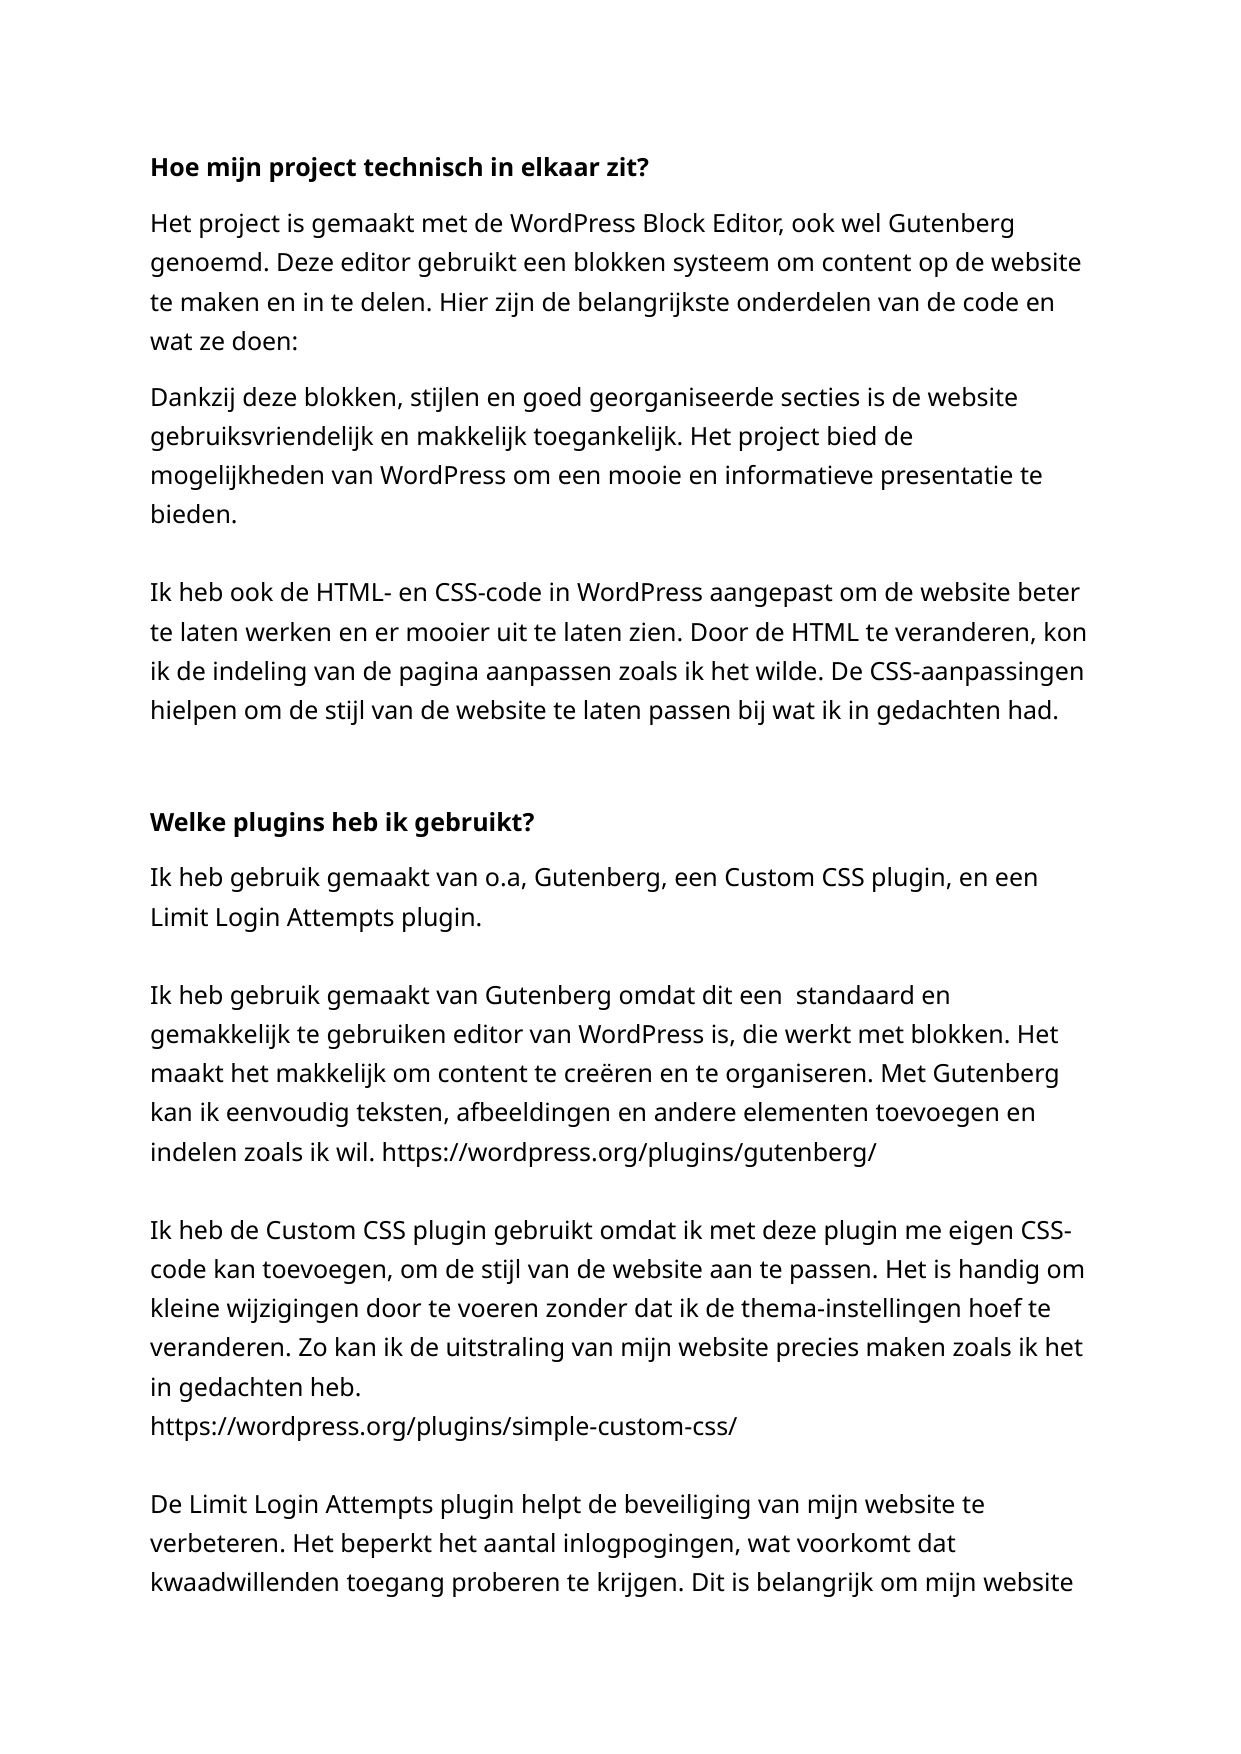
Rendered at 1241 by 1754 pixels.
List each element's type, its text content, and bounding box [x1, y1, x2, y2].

text Ik heb gebruik gemaakt van o.a, Gutenberg, een Custom CSS plugin, en een Limit Login Attempts plugin. Ik heb gebruik gemaakt van Gutenberg omdat dit een standaard en gemakkelijk te gebruiken editor van WordPress is, die werkt met blokken. Het maakt het makkelijk om content te creëren en te organiseren. Met Gutenberg kan ik eenvoudig teksten, afbeeldingen en andere elementen toevoegen en indelen zoals ik wil. https://wordpress.org/plugins/gutenberg/ Ik heb de Custom CSS plugin gebruikt omdat ik met deze plugin me eigen CSS-code kan toevoegen, om de stijl van de website aan te passen. Het is handig om kleine wijzigingen door te voeren zonder dat ik de thema-instellingen hoef te veranderen. Zo kan ik de uitstraling van mijn website precies maken zoals ik het in gedachten heb. https://wordpress.org/plugins/simple-custom-css/ De Limit Login Attempts plugin helpt de beveiliging van mijn website te verbeteren. Het beperkt het aantal inlogpogingen, wat voorkomt dat kwaadwillenden toegang proberen te krijgen. Dit is belangrijk om mijn website [150, 860, 1090, 1599]
text Hoe mijn project technisch in elkaar zit? [150, 150, 1090, 184]
text Dankzij deze blokken, stijlen en goed georganiseerde secties is de website gebruiksvriendelijk en makkelijk toegankelijk. Het project bied de mogelijkheden van WordPress om een mooie en informatieve presentatie te bieden. Ik heb ook de HTML- en CSS-code in WordPress aangepast om de website beter te laten werken en er mooier uit te laten zien. Door de HTML te veranderen, kon ik de indeling van de pagina aanpassen zoals ik het wilde. De CSS-aanpassingen hielpen om de stijl van de website te laten passen bij wat ik in gedachten had. [150, 379, 1090, 727]
text Welke plugins heb ik gebruikt? [150, 804, 1090, 838]
text Het project is gemaakt met de WordPress Block Editor, ook wel Gutenberg genoemd. Deze editor gebruikt een blokken systeem om content op de website te maken en in te delen. Hier zijn de belangrijkste onderdelen van de code en wat ze doen: [150, 206, 1090, 357]
